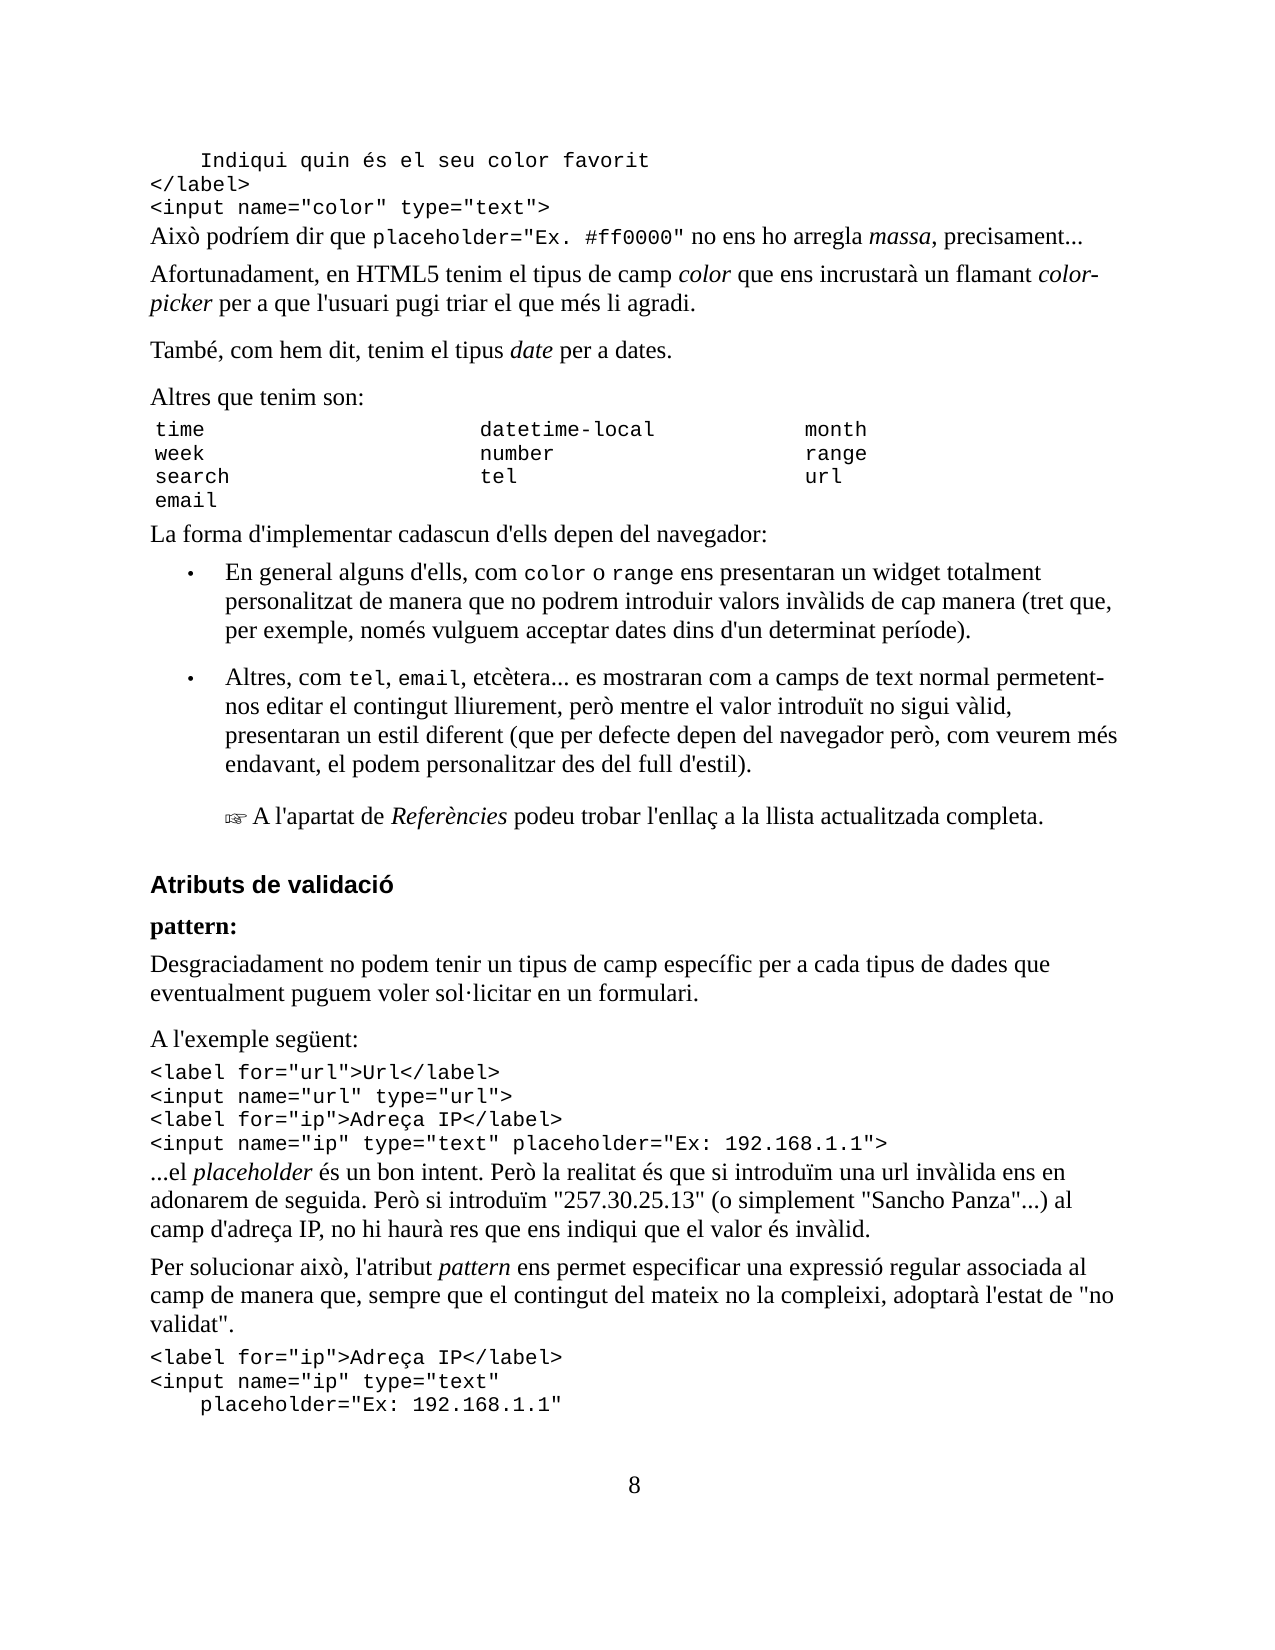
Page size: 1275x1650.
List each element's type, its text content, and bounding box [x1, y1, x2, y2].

text ...el placeholder és un bon intent. Però la realitat és que si introduïm una url invàlida ens en adonarem de seguida. Però si introduïm "257.30.25.13" (o simplement "Sancho Panza"...) al camp d'adreça IP, no hi haurà res que ens indiqui que el valor és invàlid. [150, 1157, 1125, 1243]
text Per solucionar això, l'atribut pattern ens permet especificar una expressió regular associada al camp de manera que, sempre que el contingut del mateix no la compleixi, adoptarà l'estat de "no validat". [150, 1252, 1125, 1338]
table_cell week [150, 443, 475, 467]
text <input name="ip" type="text" placeholder="Ex: 192.168.1.1"> [150, 1133, 1125, 1157]
text Això podríem dir que placeholder="Ex. #ff0000" no ens ho arregla massa, precisament... [150, 221, 1125, 251]
table_header month [800, 419, 1125, 443]
text <input name="url" type="url"> [150, 1086, 1125, 1109]
table_header datetime-local [475, 419, 800, 443]
text <label for="ip">Adreça IP</label> [150, 1109, 1125, 1133]
text Afortunadament, en HTML5 tenim el tipus de camp color que ens incrustarà un flamant color-picker per a que l'usuari pugi triar el que més li agradi. [150, 259, 1125, 317]
table_cell tel [475, 467, 800, 490]
text </label> [150, 174, 1125, 197]
text Desgraciadament no podem tenir un tipus de camp específic per a cada tipus de dades que eventualment puguem voler sol·licitar en un formulari. [150, 949, 1125, 1006]
list En general alguns d'ells, com color o range ens presentaran un widget totalment personalitzat de manera que no podrem introduir valors invàlids de cap manera (tret que, per exemple, només vulguem acceptar dates dins d'un determinat període). [187, 557, 1125, 644]
table_cell number [475, 443, 800, 467]
table_cell url [800, 467, 1125, 490]
text Indiqui quin és el seu color favorit [150, 150, 1125, 174]
text <input name="ip" type="text" [150, 1371, 1125, 1394]
text <label for="ip">Adreça IP</label> [150, 1347, 1125, 1371]
subtitle Atributs de validació [150, 870, 1125, 899]
text La forma d'implementar cadascun d'ells depen del navegador: [150, 519, 1125, 548]
text També, com hem dit, tenim el tipus date per a dates. [150, 335, 1125, 364]
table_header time [150, 419, 475, 443]
text <label for="url">Url</label> [150, 1062, 1125, 1086]
text A l'exemple següent: [150, 1024, 1125, 1053]
table_cell email [150, 490, 475, 519]
text pattern: [150, 911, 1125, 940]
table_cell range [800, 443, 1125, 467]
table_cell [800, 490, 1125, 519]
table_cell [475, 490, 800, 519]
text ☞ A l'apartat de Referències podeu trobar l'enllaç a la llista actualitzada completa. [225, 801, 1125, 830]
text <input name="color" type="text"> [150, 197, 1125, 221]
text Altres que tenim son: [150, 382, 1125, 410]
table_cell search [150, 467, 475, 490]
list Altres, com tel, email, etcètera... es mostraran com a camps de text normal permetent-nos editar el contingut lliurement, però mentre el valor introduït no sigui vàlid, presentaran un estil diferent (que per defecte depen del navegador però, com veurem més endavant, el podem personalitzar des del full d'estil). [187, 662, 1125, 777]
text placeholder="Ex: 192.168.1.1" [150, 1394, 1125, 1418]
